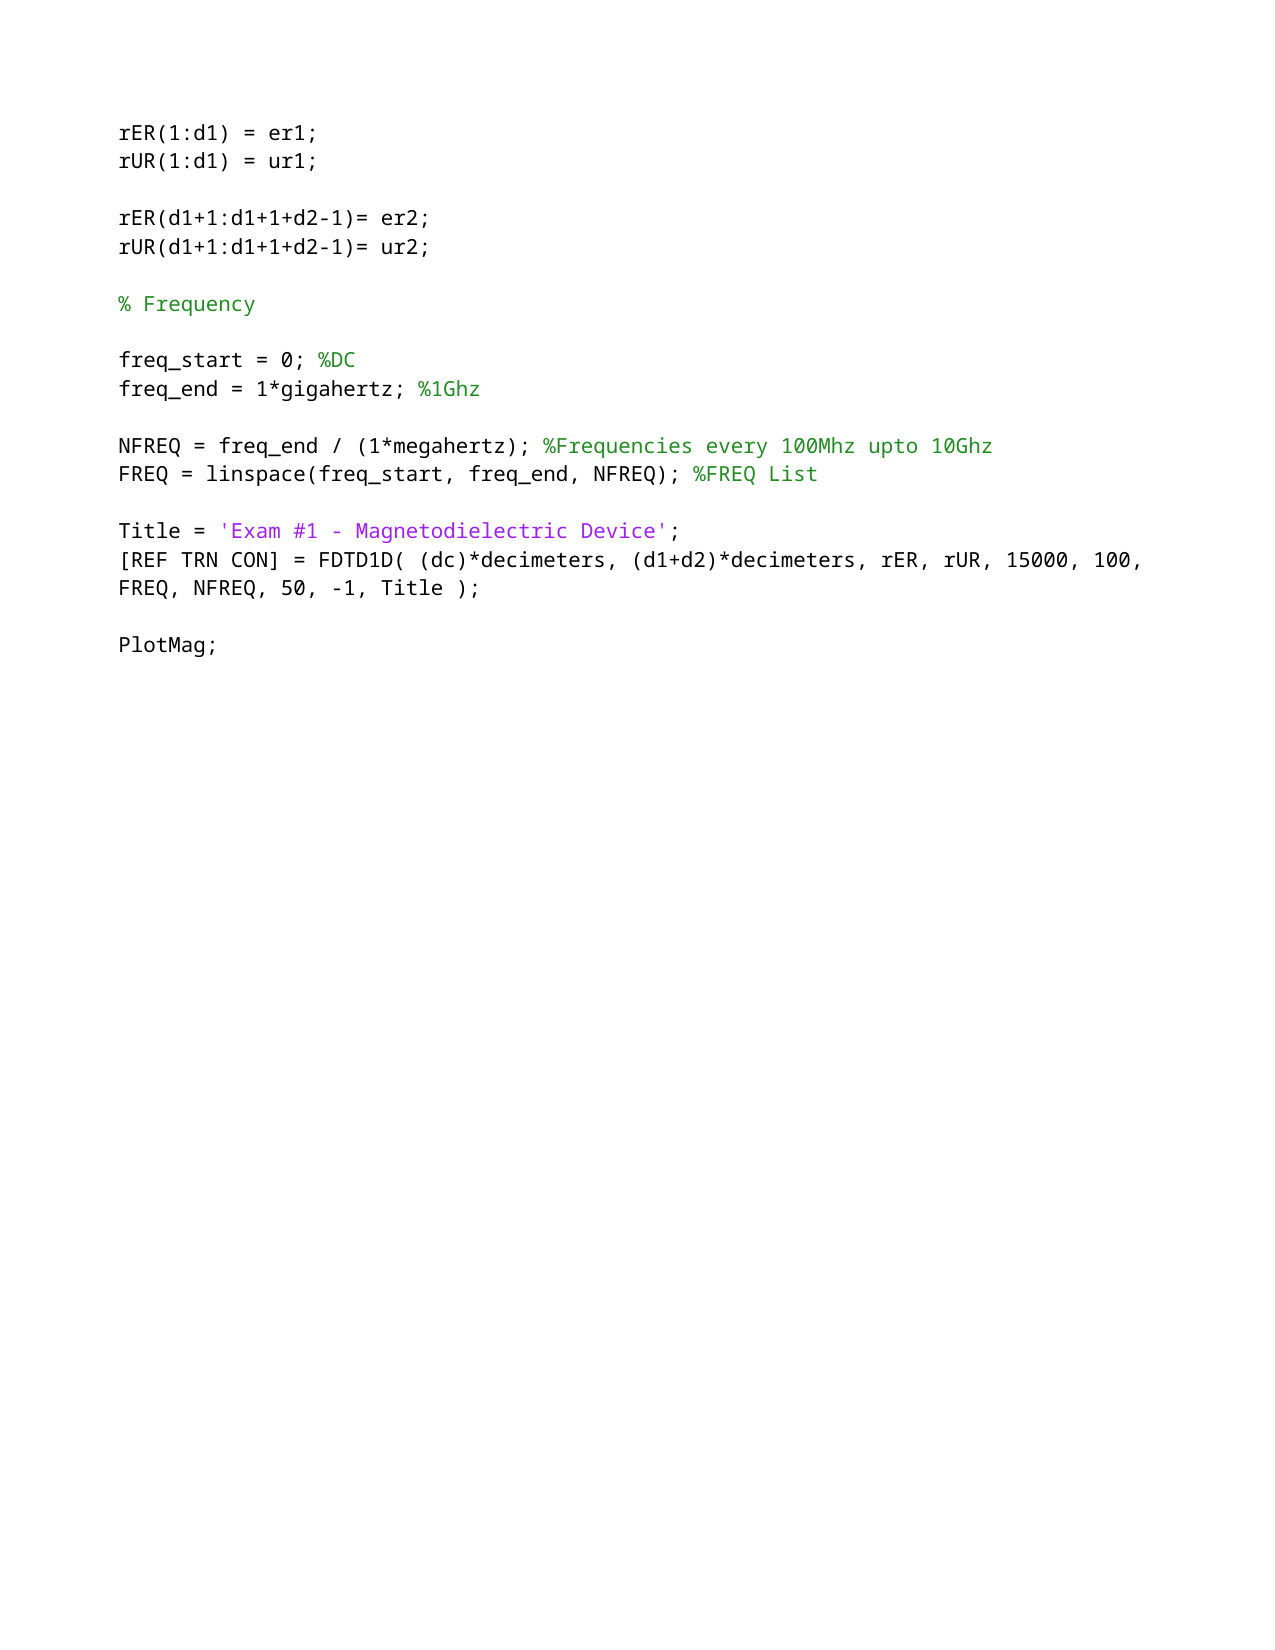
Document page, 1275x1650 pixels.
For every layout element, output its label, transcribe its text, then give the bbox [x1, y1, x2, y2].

text PlotMag; [118, 630, 1157, 658]
text rUR(d1+1:d1+1+d2-1)= ur2; [118, 232, 1157, 260]
text rUR(1:d1) = ur1; [118, 147, 1157, 175]
text freq_end = 1*gigahertz; %1Ghz [118, 374, 1157, 402]
text % Frequency [118, 289, 1157, 317]
text FREQ = linspace(freq_start, freq_end, NFREQ); %FREQ List [118, 459, 1157, 488]
text Title = 'Exam #1 - Magnetodielectric Device'; [118, 516, 1157, 545]
text rER(1:d1) = er1; [118, 118, 1157, 147]
text [REF TRN CON] = FDTD1D( (dc)*decimeters, (d1+d2)*decimeters, rER, rUR, 15000, 100, FREQ, NFREQ, 50, -1, Title ); [118, 545, 1157, 602]
text freq_start = 0; %DC [118, 346, 1157, 374]
text NFREQ = freq_end / (1*megahertz); %Frequencies every 100Mhz upto 10Ghz [118, 431, 1157, 459]
text rER(d1+1:d1+1+d2-1)= er2; [118, 203, 1157, 232]
